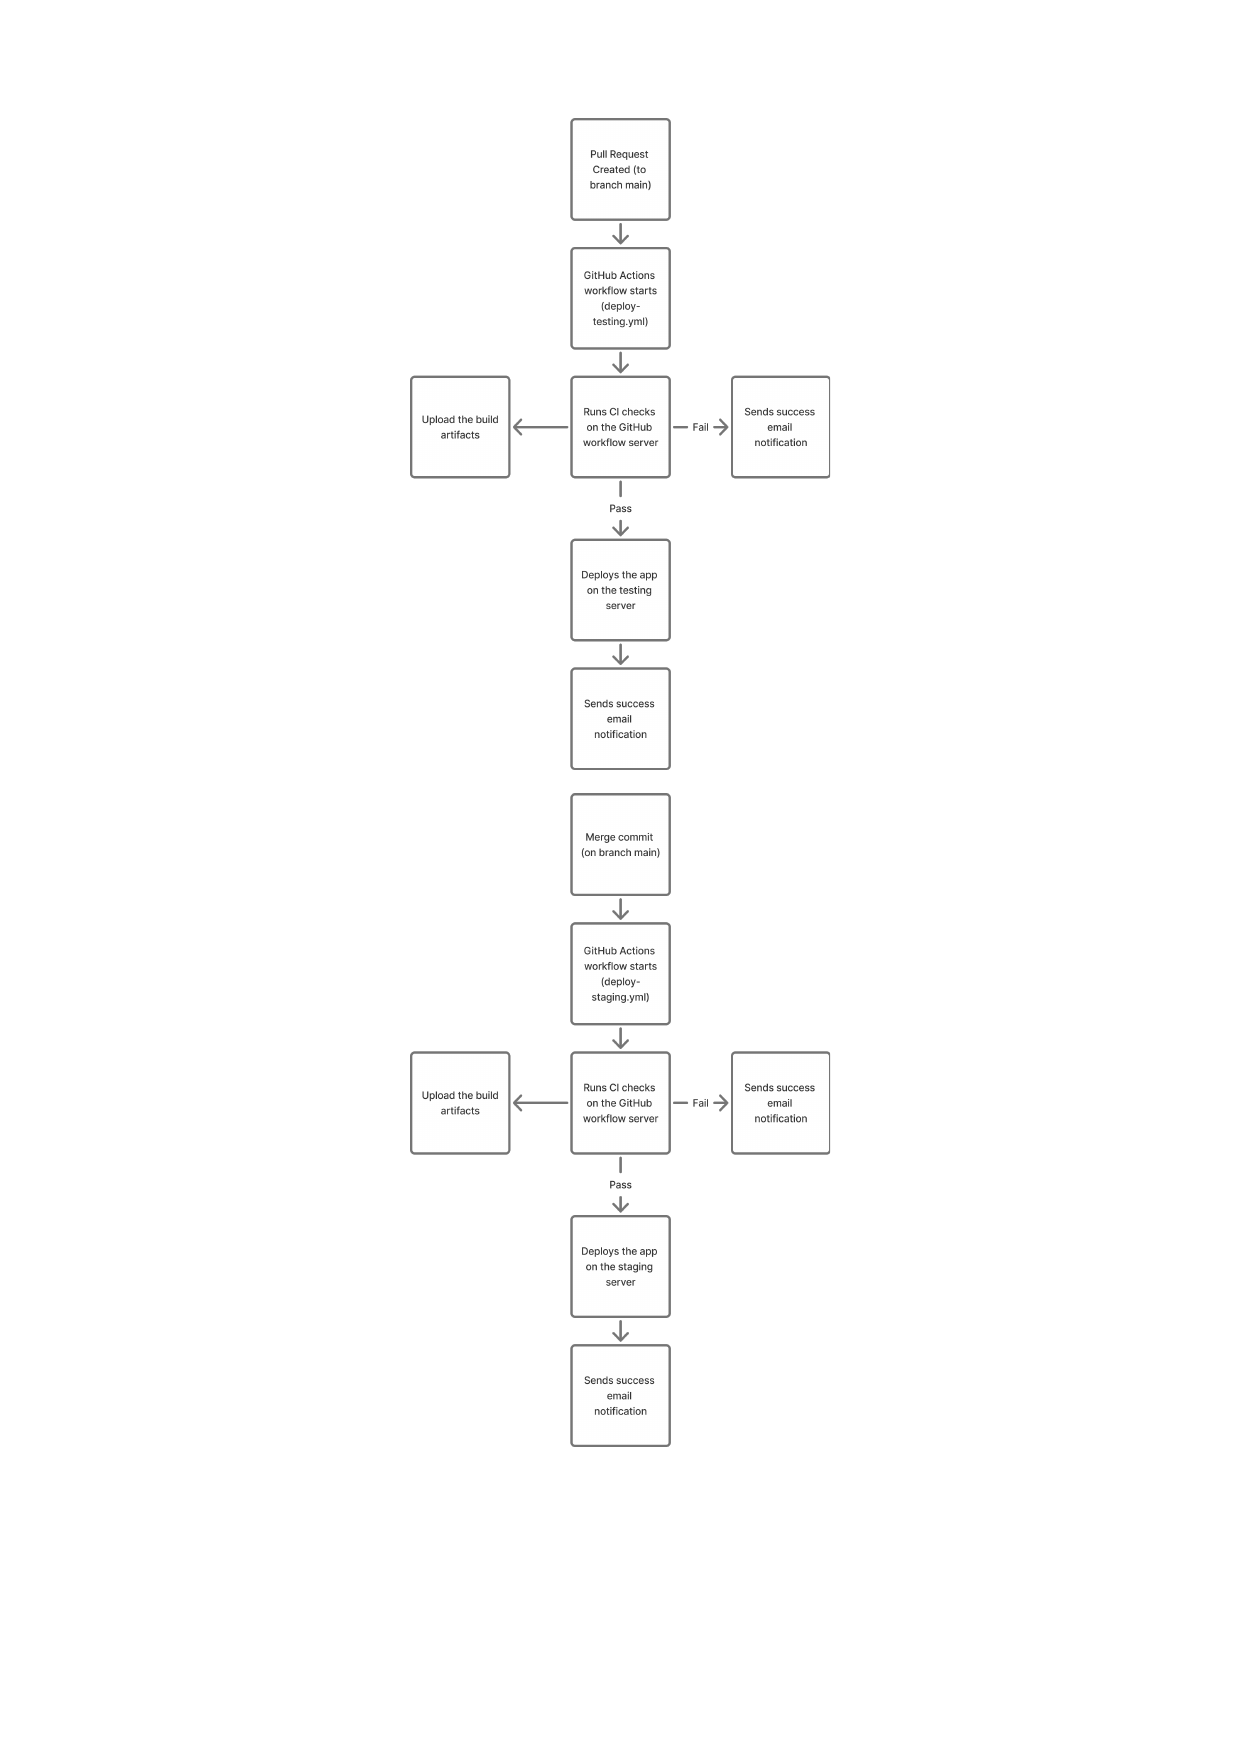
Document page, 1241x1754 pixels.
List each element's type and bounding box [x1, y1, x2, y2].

picture [410, 118, 830, 770]
picture [410, 793, 830, 1447]
